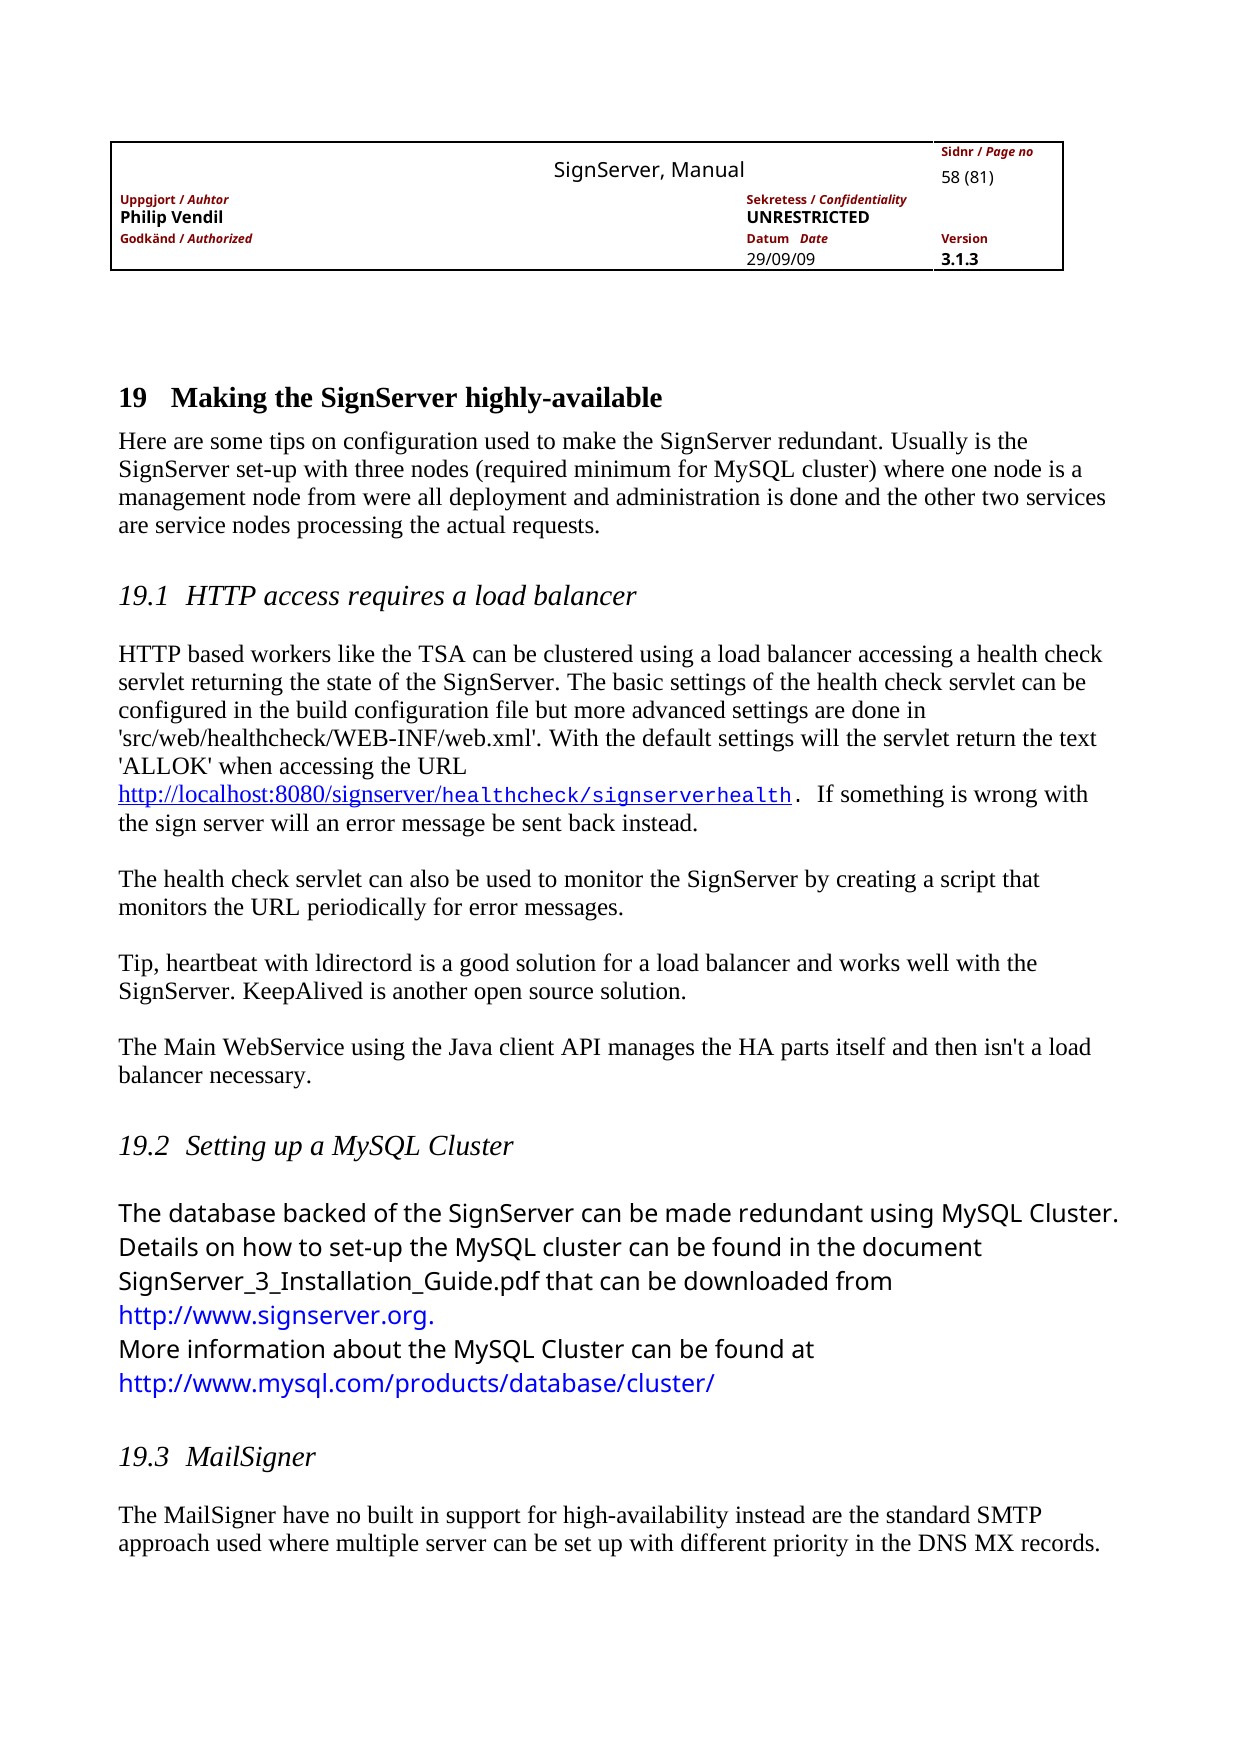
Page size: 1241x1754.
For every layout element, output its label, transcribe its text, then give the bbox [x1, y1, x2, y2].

subtitle Setting up a MySQL Cluster [118, 1130, 1122, 1162]
text HTTP based workers like the TSA can be clustered using a load balancer accessing a health check servlet returning the state of the SignServer. The basic settings of the health check servlet can be configured in the build configuration file but more advanced settings are done in 'src/web/healthcheck/WEB-INF/web.xml'. With the default settings will the servlet return the text 'ALLOK' when accessing the URL http://localhost:8080/signserver/healthcheck/signserverhealth. If something is wrong with the sign server will an error message be sent back instead. [118, 640, 1122, 837]
text The health check servlet can also be used to monitor the SignServer by creating a script that monitors the URL periodically for error messages. [118, 865, 1122, 921]
subtitle HTTP access requires a load balancer [118, 579, 1122, 612]
text Here are some tips on configuration used to make the SignServer redundant. Usually is the SignServer set-up with three nodes (required minimum for MySQL cluster) where one node is a management node from were all deployment and administration is done and the other two services are service nodes processing the actual requests. [118, 427, 1122, 539]
text The Main WebService using the Java client API manages the HA parts itself and then isn't a load balancer necessary. [118, 1033, 1122, 1089]
subtitle Making the SignServer highly-available [118, 382, 1122, 414]
text The database backed of the SignServer can be made redundant using MySQL Cluster. Details on how to set-up the MySQL cluster can be found in the document SignServer_3_Installation_Guide.pdf that can be downloaded from http://www.signserver.org. [118, 1196, 1122, 1332]
text More information about the MySQL Cluster can be found at [118, 1332, 1122, 1366]
text Tip, heartbeat with ldirectord is a good solution for a load balancer and works well with the SignServer. KeepAlived is another open source solution. [118, 949, 1122, 1005]
subtitle MailSigner [118, 1441, 1122, 1473]
text The MailSigner have no built in support for high-availability instead are the standard SMTP approach used where multiple server can be set up with different priority in the DNS MX records. [118, 1501, 1122, 1557]
text http://www.mysql.com/products/database/cluster/ [118, 1366, 1122, 1400]
